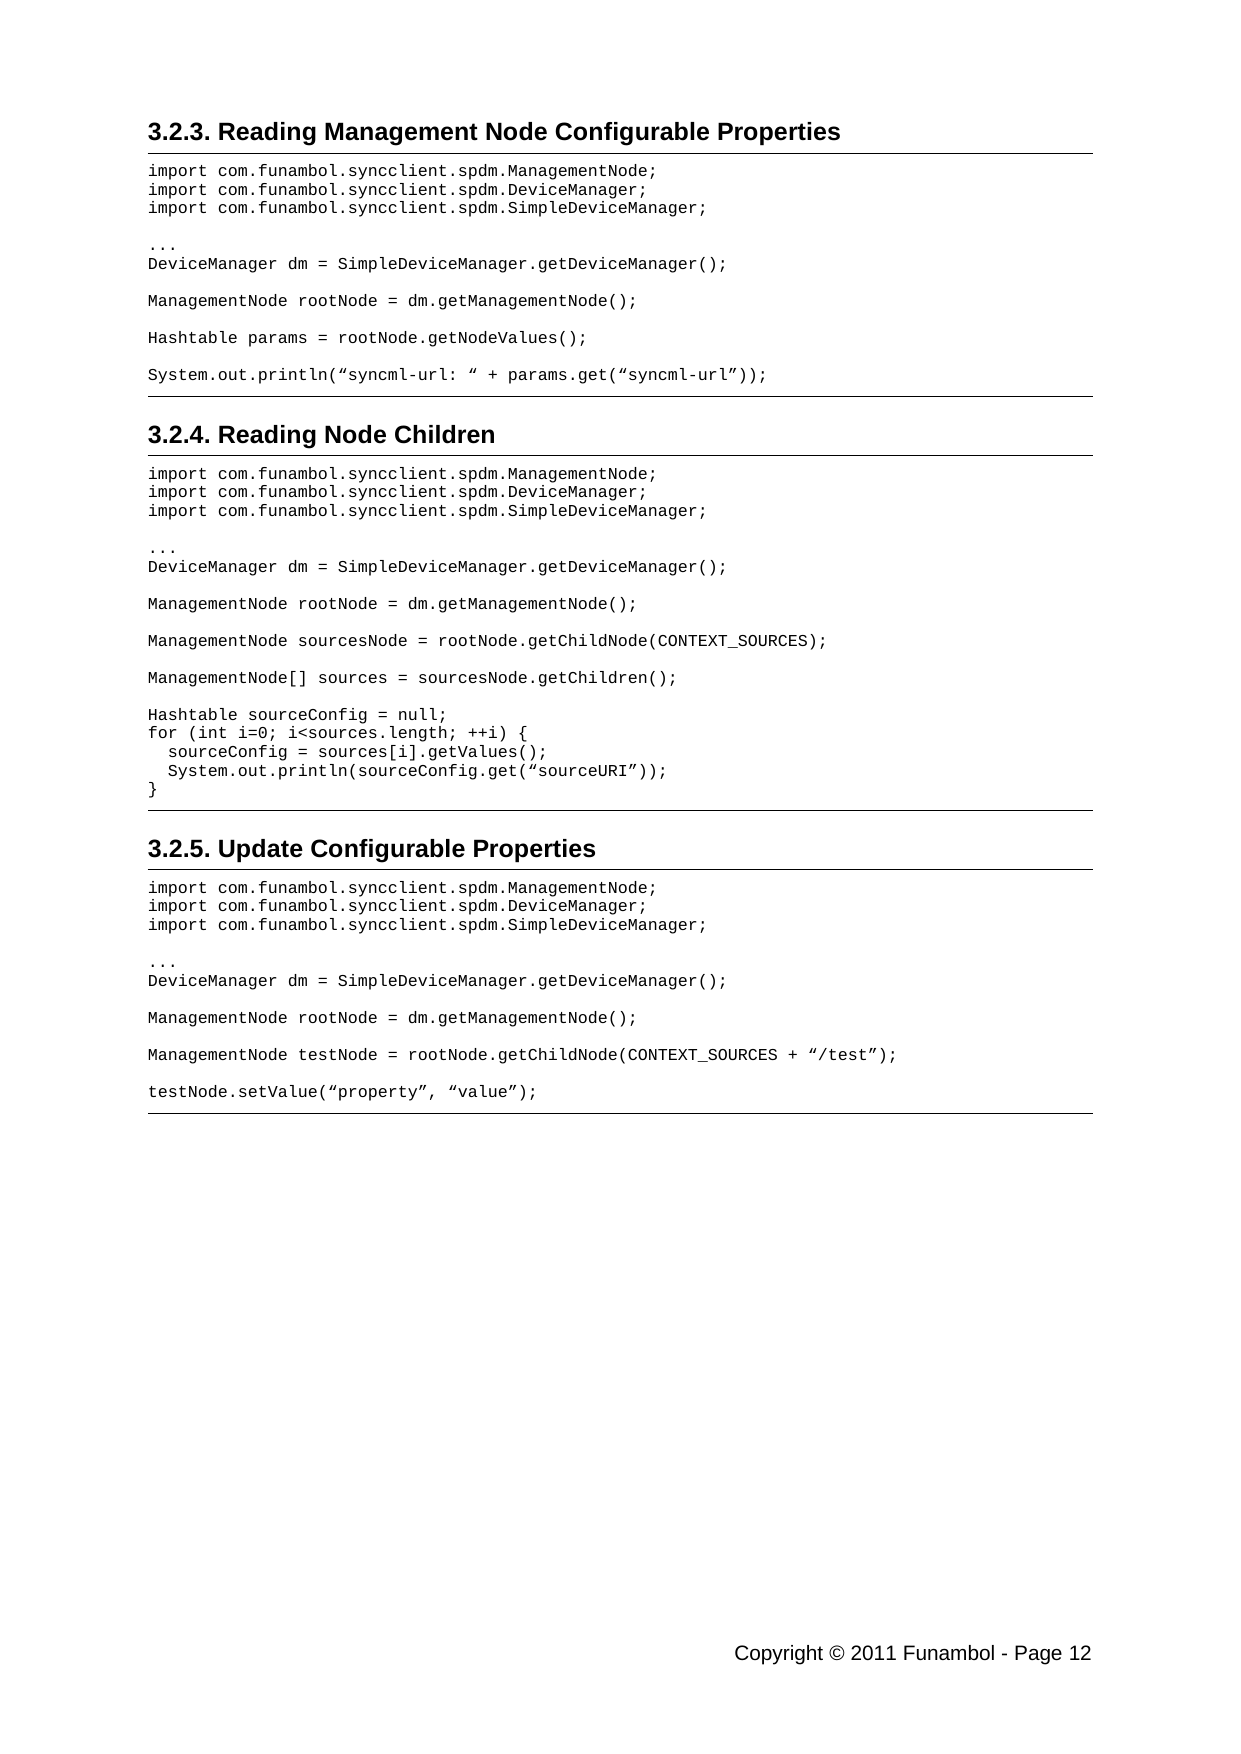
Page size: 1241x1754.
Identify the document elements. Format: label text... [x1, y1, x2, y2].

text import com.funambol.syncclient.spdm.ManagementNode; [148, 456, 1093, 484]
text import com.funambol.syncclient.spdm.SimpleDeviceManager; [148, 503, 1093, 521]
text ManagementNode rootNode = dm.getManagementNode(); [148, 293, 1093, 311]
text for (int i=0; i<sources.length; ++i) { sourceConfig = sources[i].getValues(); System.out.println(sourceConfig.get(“sourceURI”)); } [148, 715, 1093, 810]
text ... [148, 237, 1093, 256]
text ManagementNode rootNode = dm.getManagementNode(); [148, 596, 1093, 614]
text import com.funambol.syncclient.spdm.ManagementNode; [148, 154, 1093, 181]
text import com.funambol.syncclient.spdm.DeviceManager; [148, 898, 1093, 917]
text ManagementNode[] sources = sourcesNode.getChildren(); [148, 670, 1093, 688]
text DeviceManager dm = SimpleDeviceManager.getDeviceManager(); [148, 256, 1093, 274]
subtitle Update Configurable Properties [148, 835, 1093, 863]
text DeviceManager dm = SimpleDeviceManager.getDeviceManager(); [148, 558, 1093, 577]
text ManagementNode rootNode = dm.getManagementNode(); [148, 1009, 1093, 1028]
text import com.funambol.syncclient.spdm.DeviceManager; [148, 181, 1093, 200]
text import com.funambol.syncclient.spdm.SimpleDeviceManager; [148, 200, 1093, 218]
text ManagementNode sourcesNode = rootNode.getChildNode(CONTEXT_SOURCES); [148, 633, 1093, 651]
text Hashtable sourceConfig = null; [148, 707, 1093, 715]
text ... [148, 954, 1093, 972]
text import com.funambol.syncclient.spdm.DeviceManager; [148, 484, 1093, 503]
text import com.funambol.syncclient.spdm.SimpleDeviceManager; [148, 917, 1093, 935]
subtitle Reading Node Children [148, 421, 1093, 449]
text testNode.setValue(“property”, “value”); [148, 1073, 1093, 1113]
subtitle Reading Management Node Configurable Properties [148, 118, 1093, 146]
text System.out.println(“syncml-url: “ + params.get(“syncml-url”)); [148, 356, 1093, 396]
text ... [148, 540, 1093, 558]
text ManagementNode testNode = rootNode.getChildNode(CONTEXT_SOURCES + “/test”); [148, 1047, 1093, 1065]
text import com.funambol.syncclient.spdm.ManagementNode; [148, 870, 1093, 898]
text DeviceManager dm = SimpleDeviceManager.getDeviceManager(); [148, 972, 1093, 991]
text Hashtable params = rootNode.getNodeValues(); [148, 330, 1093, 348]
